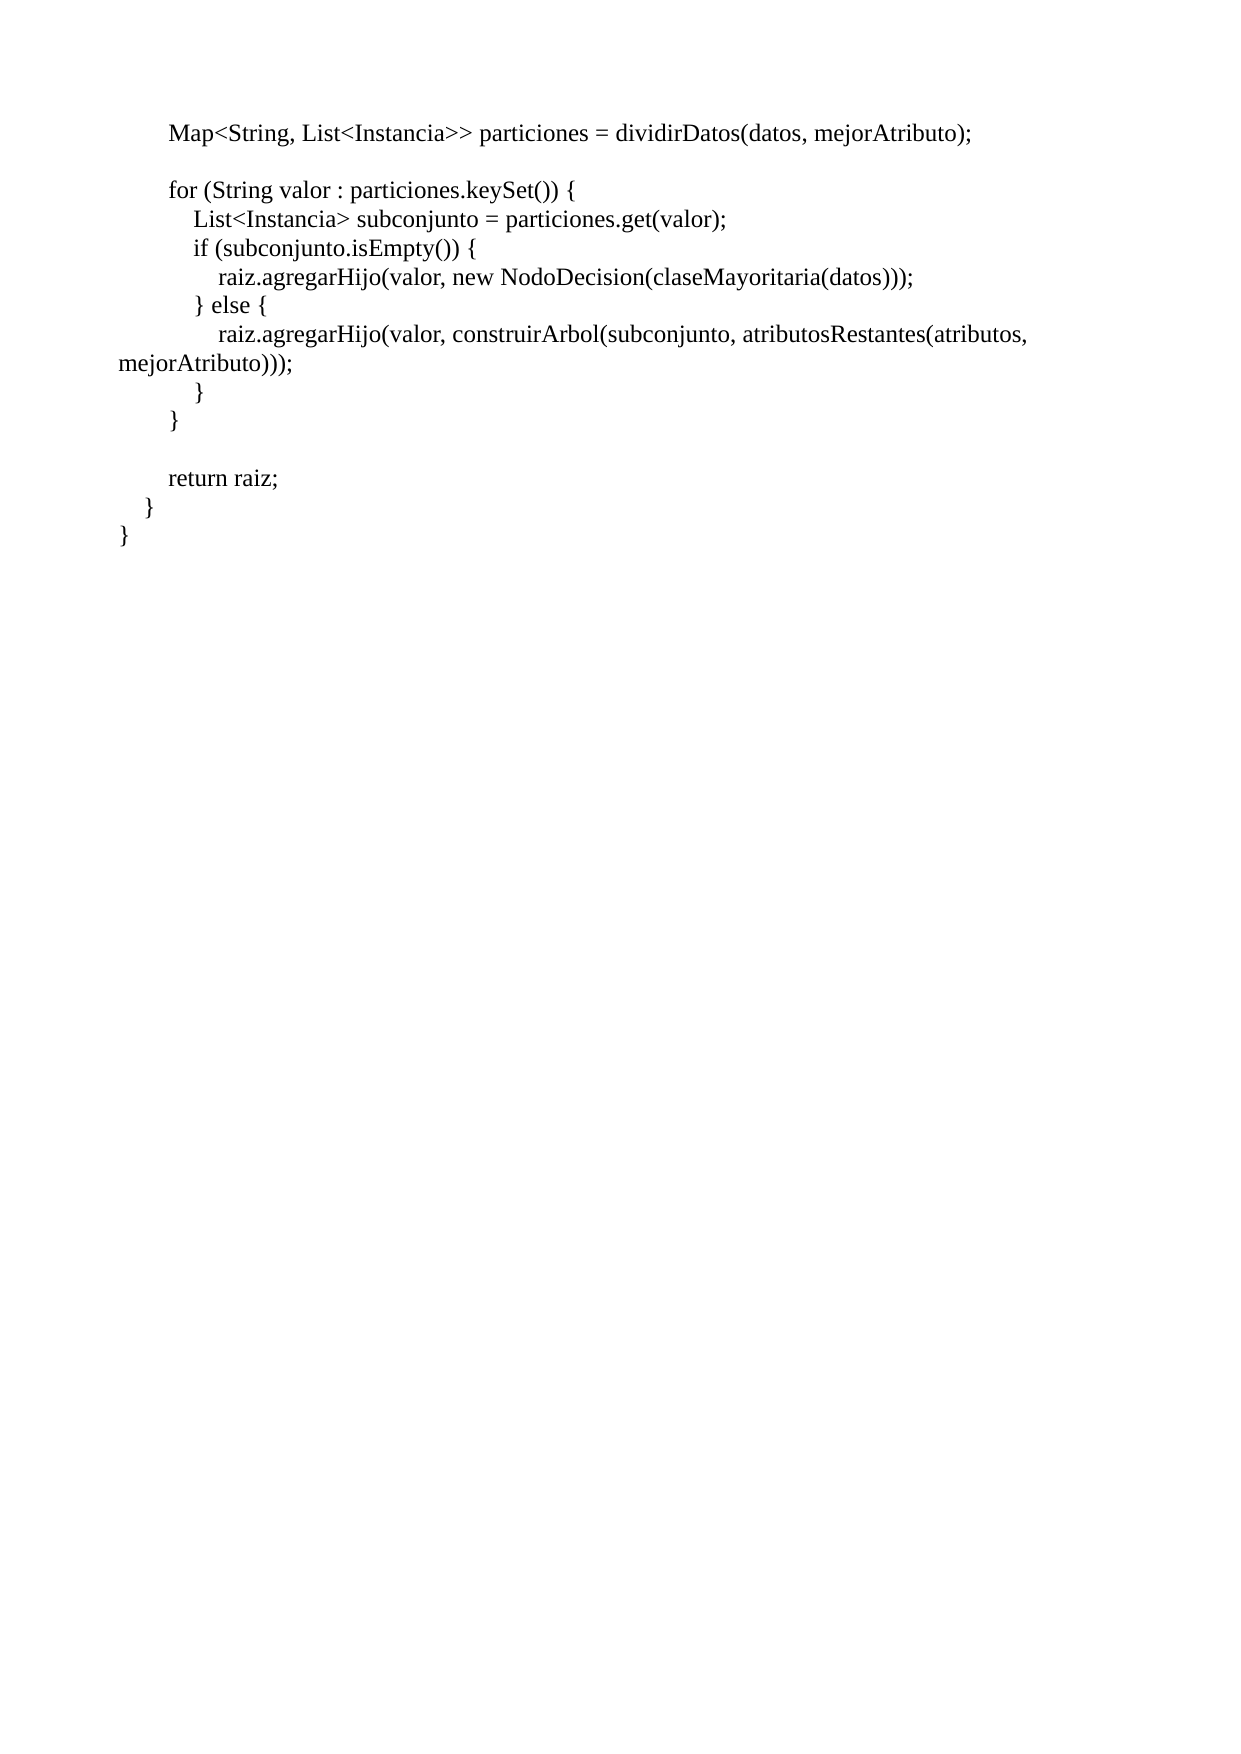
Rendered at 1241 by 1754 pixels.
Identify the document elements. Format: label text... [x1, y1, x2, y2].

text Map<String, List<Instancia>> particiones = dividirDatos(datos, mejorAtributo); for (String valor : particiones.keySet()) { List<Instancia> subconjunto = particiones.get(valor); if (subconjunto.isEmpty()) { raiz.agregarHijo(valor, new NodoDecision(claseMayoritaria(datos))); } else { raiz.agregarHijo(valor, construirArbol(subconjunto, atributosRestantes(atributos, mejorAtributo))); } } return raiz; } } [118, 118, 1122, 549]
